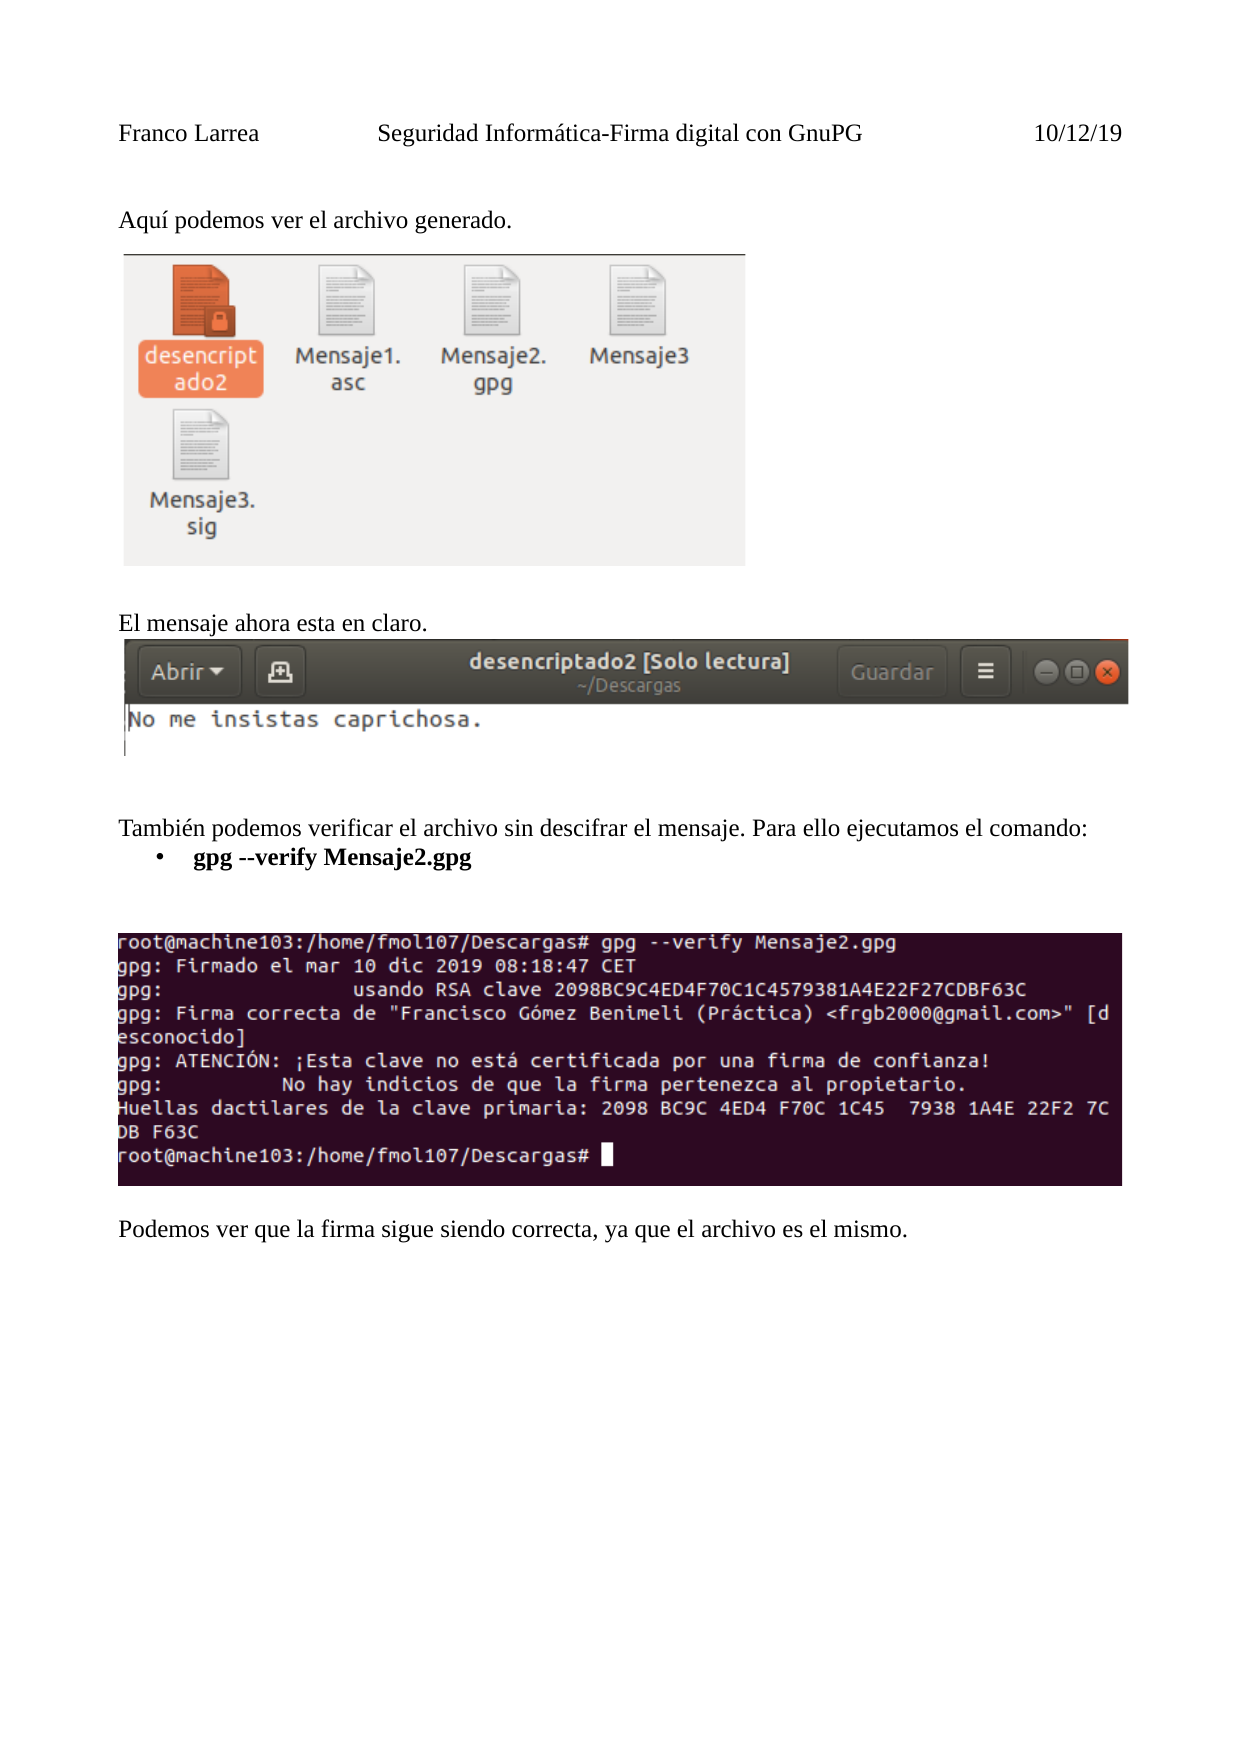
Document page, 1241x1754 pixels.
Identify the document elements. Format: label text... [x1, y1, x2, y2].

picture [124, 639, 1129, 756]
picture [123, 254, 746, 566]
text El mensaje ahora esta en claro. [118, 608, 1122, 636]
list gpg --verify Mensaje2.gpg [156, 842, 1122, 871]
text También podemos verificar el archivo sin descifrar el mensaje. Para ello ejecutamos el comando: [118, 813, 1122, 842]
text Aquí podemos ver el archivo generado. [118, 205, 1122, 234]
picture [118, 933, 1123, 1186]
text Podemos ver que la firma sigue siendo correcta, ya que el archivo es el mismo. [118, 1214, 1122, 1243]
